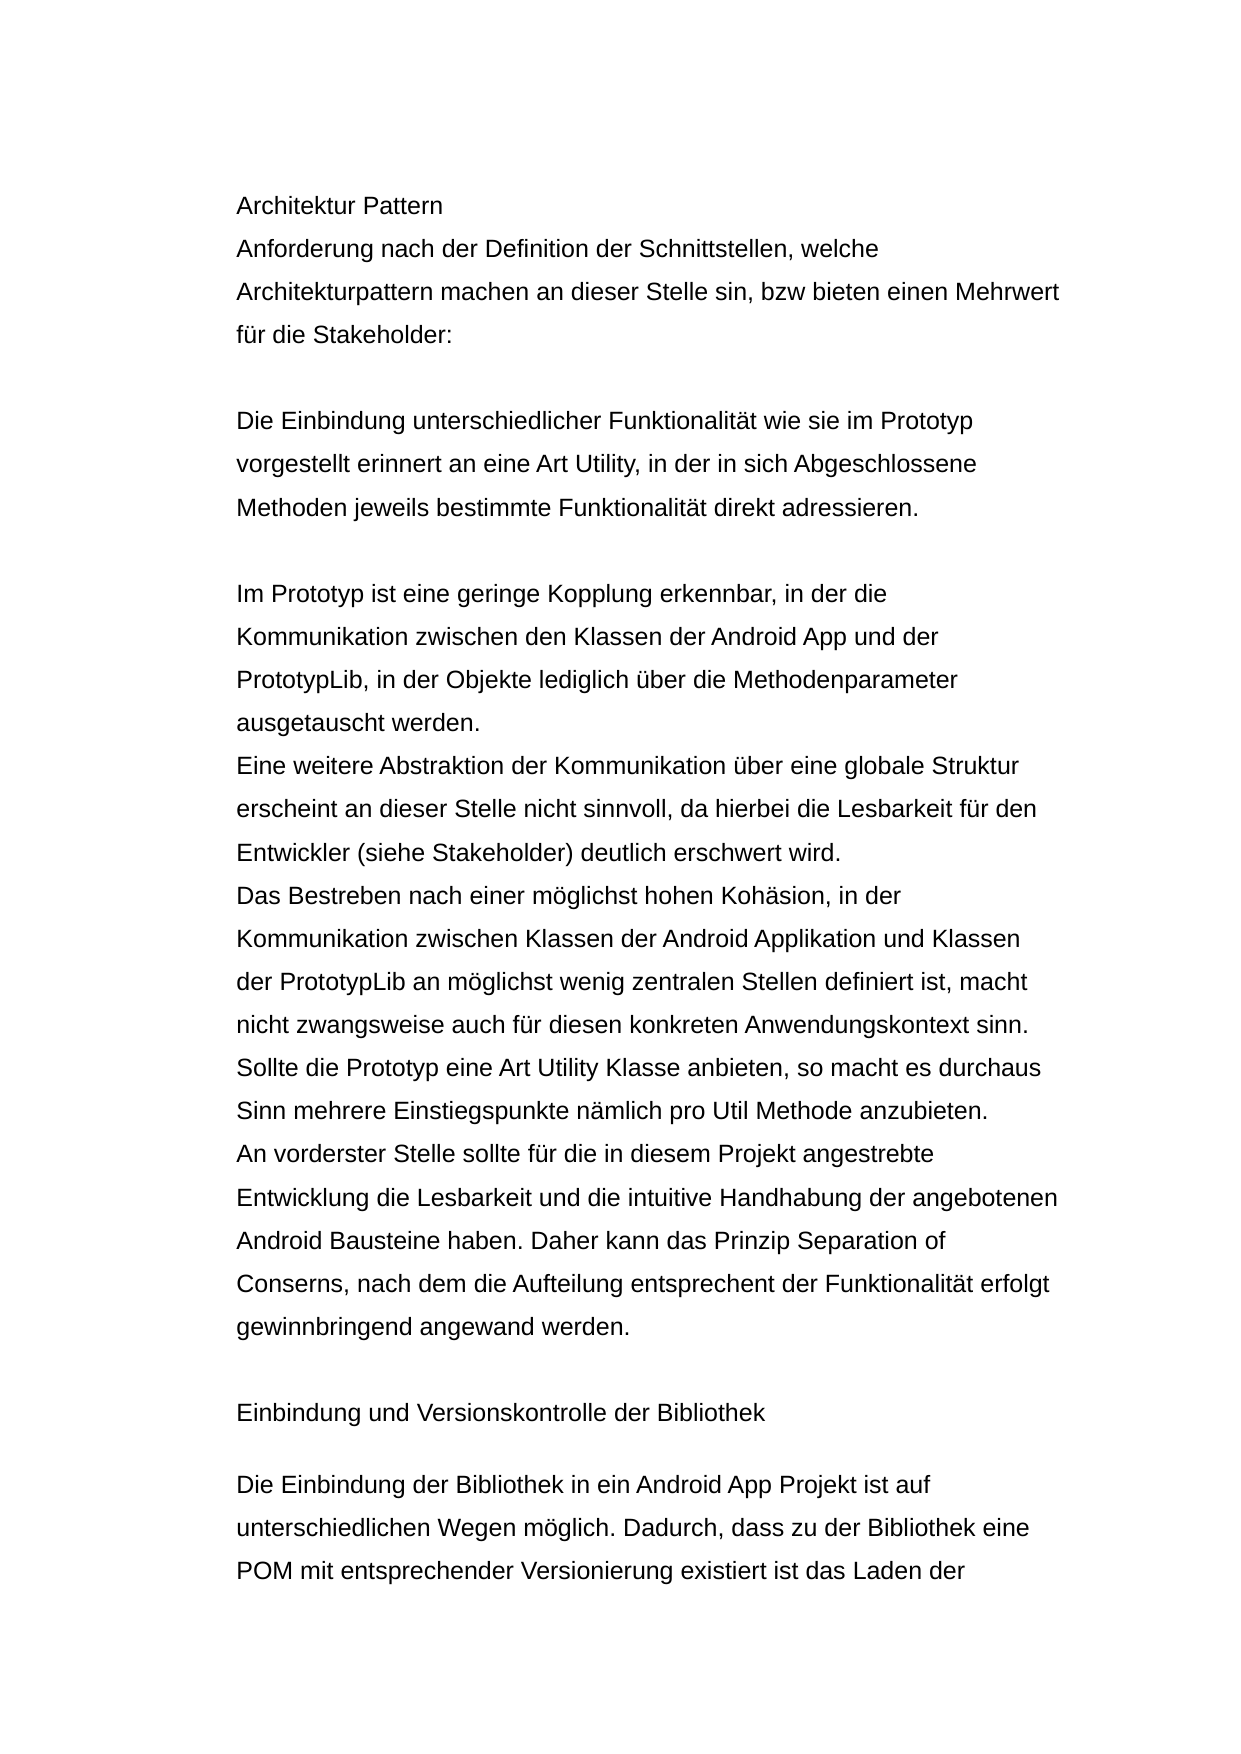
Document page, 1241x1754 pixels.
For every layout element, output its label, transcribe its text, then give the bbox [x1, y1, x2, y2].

text Eine weitere Abstraktion der Kommunikation über eine globale Struktur erscheint an dieser Stelle nicht sinnvoll, da hierbei die Lesbarkeit für den Entwickler (siehe Stakeholder) deutlich erschwert wird. [236, 751, 1063, 866]
text Das Bestreben nach einer möglichst hohen Kohäsion, in der Kommunikation zwischen Klassen der Android Applikation und Klassen der PrototypLib an möglichst wenig zentralen Stellen definiert ist, macht nicht zwangsweise auch für diesen konkreten Anwendungskontext sinn. Sollte die Prototyp eine Art Utility Klasse anbieten, so macht es durchaus Sinn mehrere Einstiegspunkte nämlich pro Util Methode anzubieten. [236, 881, 1063, 1125]
text Einbindung und Versionskontrolle der Bibliothek [236, 1398, 1063, 1427]
text Die Einbindung unterschiedlicher Funktionalität wie sie im Prototyp vorgestellt erinnert an eine Art Utility, in der in sich Abgeschlossene Methoden jeweils bestimmte Funktionalität direkt adressieren. [236, 406, 1063, 521]
text Architektur Pattern [236, 191, 1063, 219]
text An vorderster Stelle sollte für die in diesem Projekt angestrebte Entwicklung die Lesbarkeit und die intuitive Handhabung der angebotenen Android Bausteine haben. Daher kann das Prinzip Separation of Conserns, nach dem die Aufteilung entsprechent der Funktionalität erfolgt gewinnbringend angewand werden. [236, 1139, 1063, 1341]
text Anforderung nach der Definition der Schnittstellen, welche Architekturpattern machen an dieser Stelle sin, bzw bieten einen Mehrwert für die Stakeholder: [236, 234, 1063, 349]
text Die Einbindung der Bibliothek in ein Android App Projekt ist auf unterschiedlichen Wegen möglich. Dadurch, dass zu der Bibliothek eine POM mit entsprechender Versionierung existiert ist das Laden der [236, 1470, 1063, 1585]
text Im Prototyp ist eine geringe Kopplung erkennbar, in der die Kommunikation zwischen den Klassen der Android App und der PrototypLib, in der Objekte lediglich über die Methodenparameter ausgetauscht werden. [236, 579, 1063, 737]
